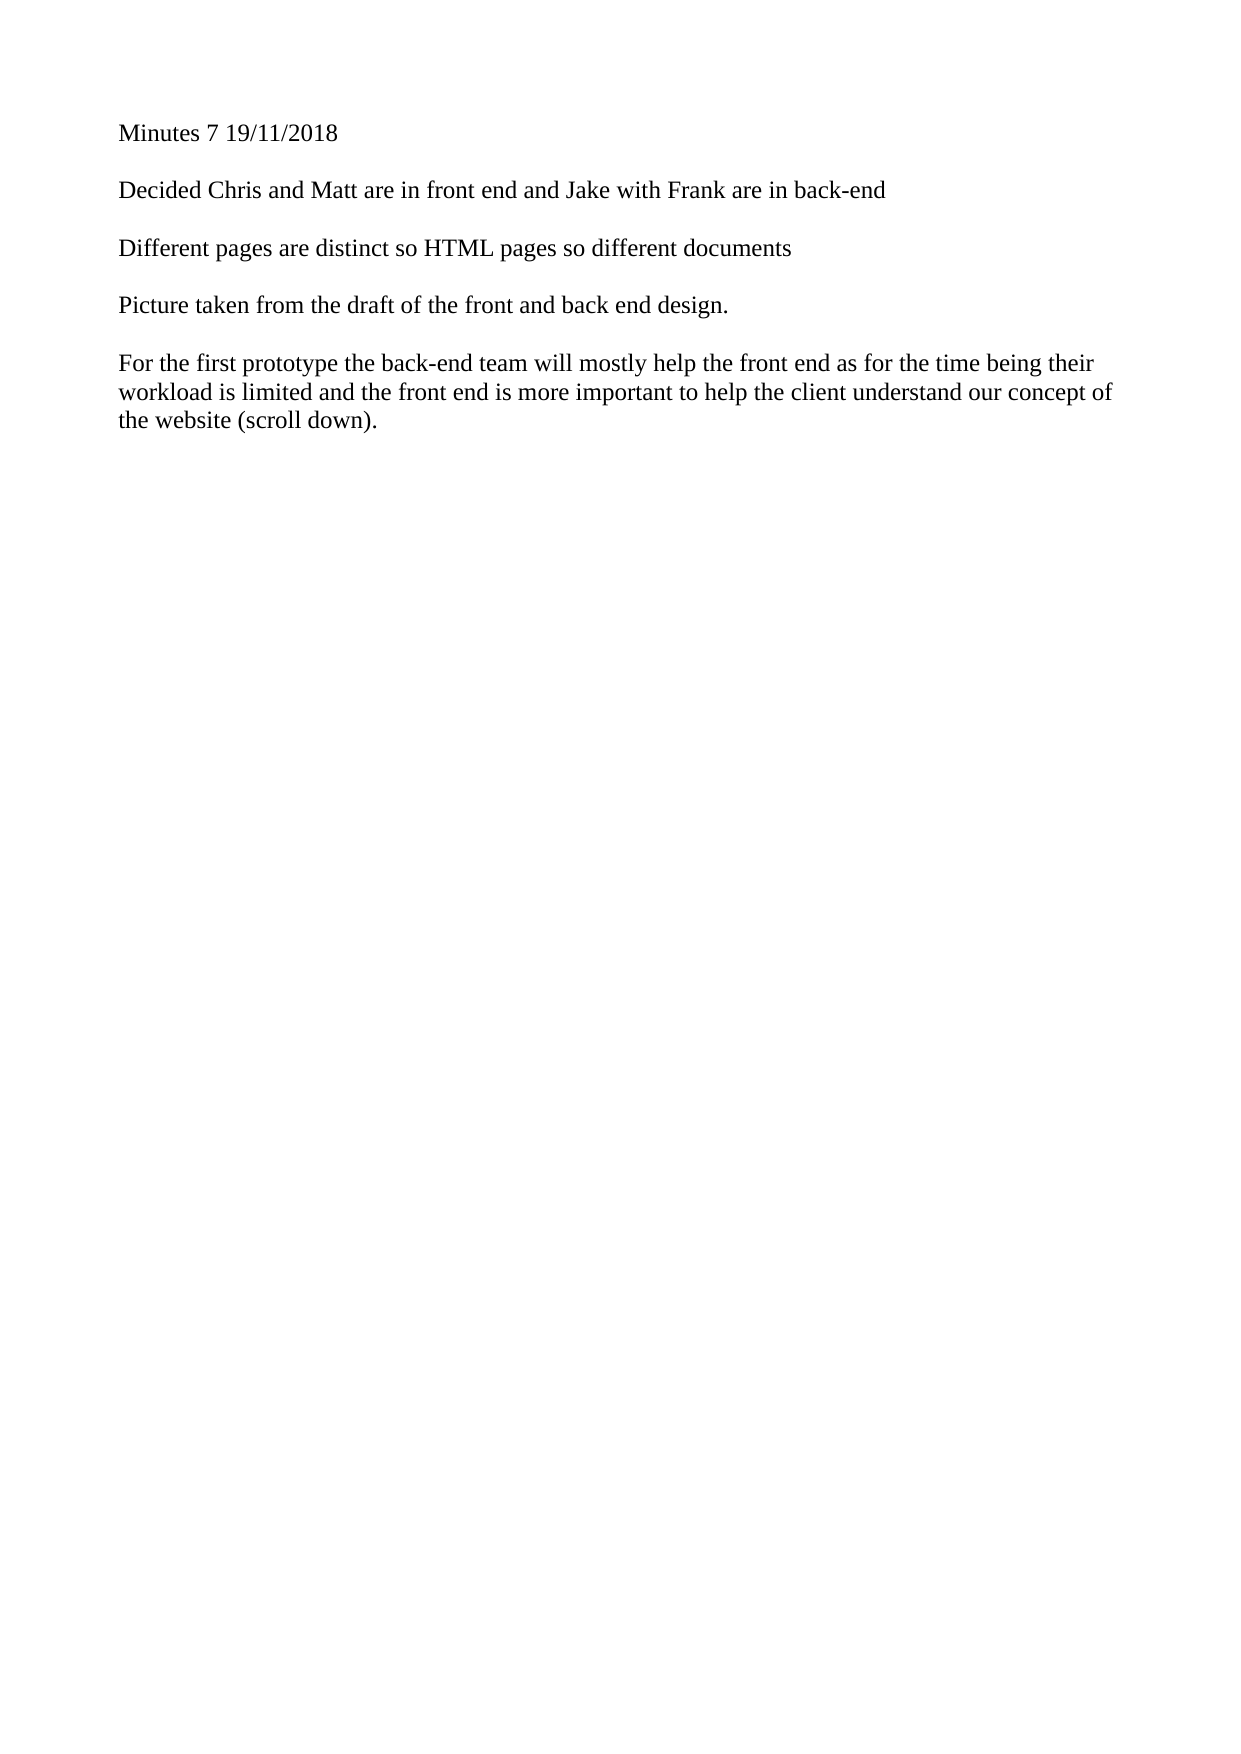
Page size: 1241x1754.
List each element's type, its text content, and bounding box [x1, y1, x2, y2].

text For the first prototype the back-end team will mostly help the front end as for the time being their workload is limited and the front end is more important to help the client understand our concept of the website (scroll down). [118, 348, 1122, 434]
text Decided Chris and Matt are in front end and Jake with Frank are in back-end [118, 176, 1122, 204]
text Minutes 7 19/11/2018 [118, 118, 1122, 147]
text Different pages are distinct so HTML pages so different documents [118, 233, 1122, 262]
text Picture taken from the draft of the front and back end design. [118, 291, 1122, 319]
